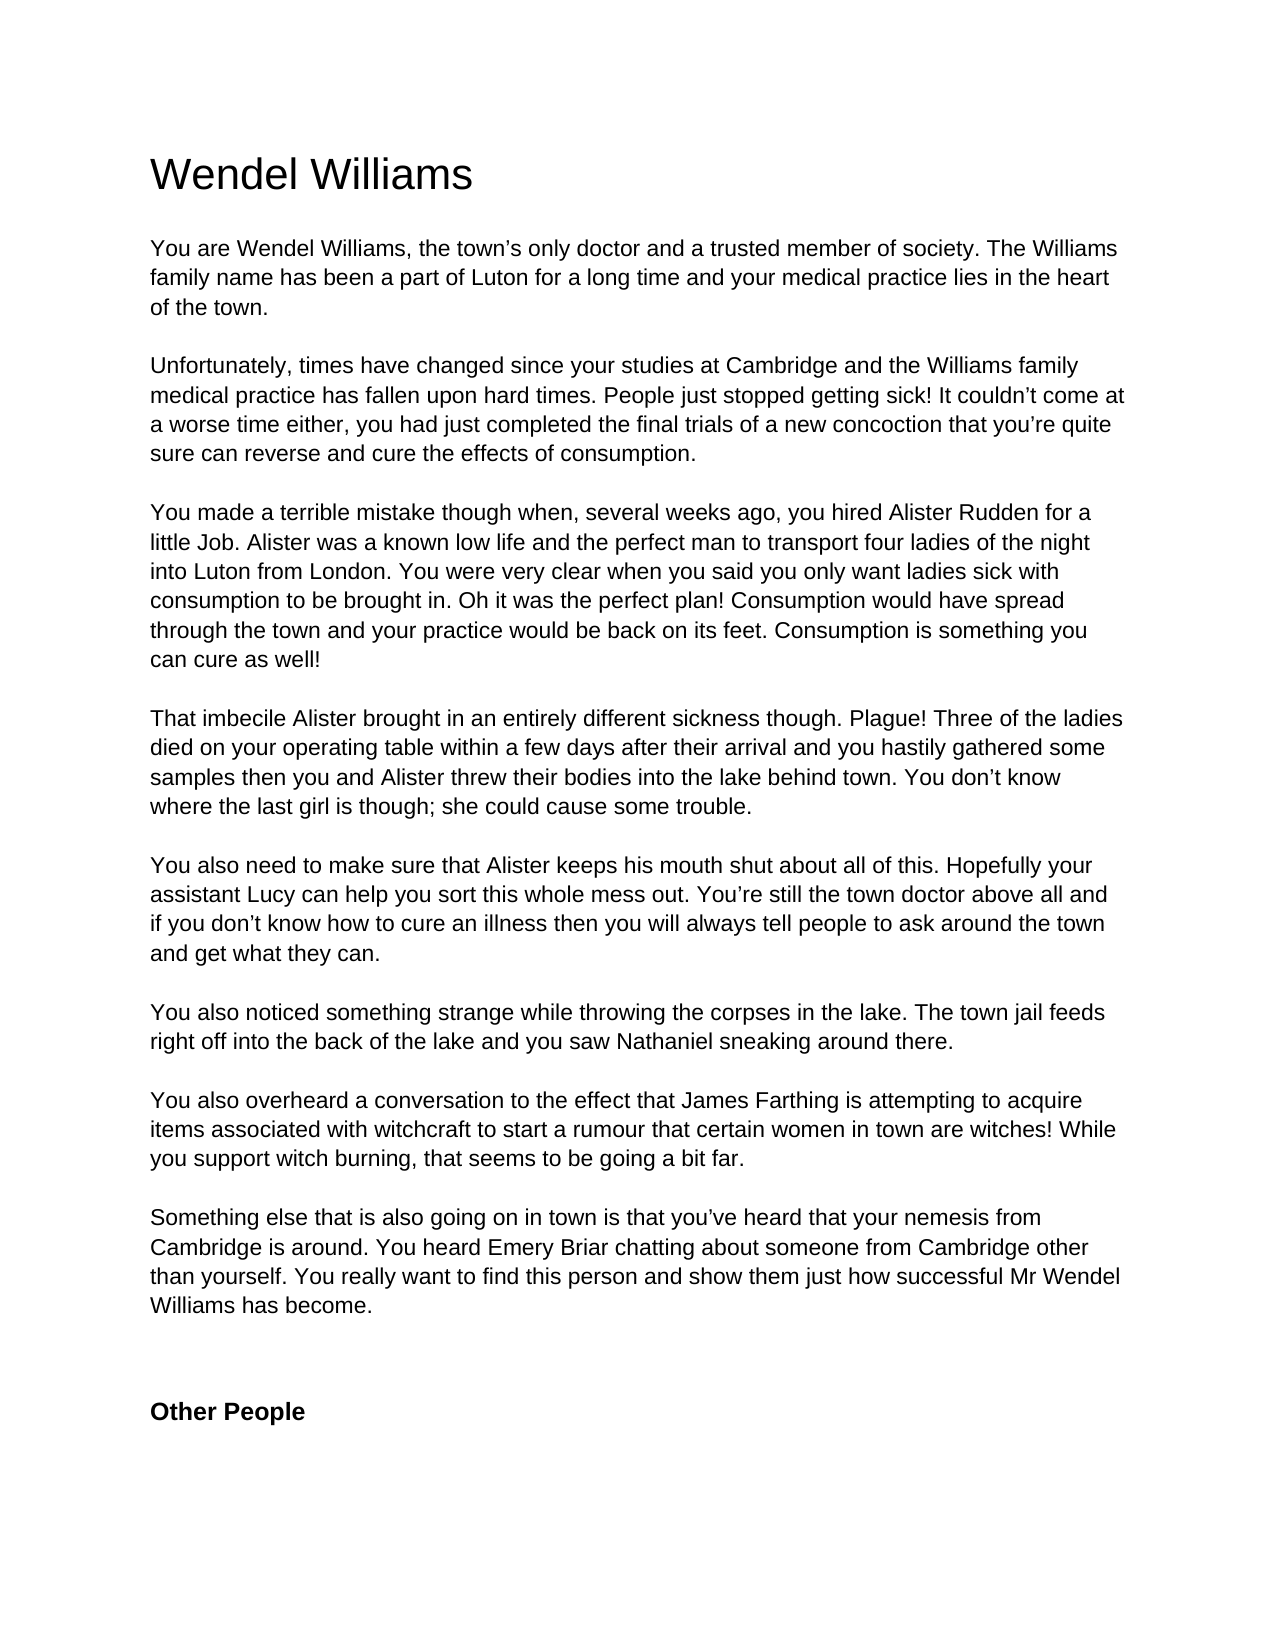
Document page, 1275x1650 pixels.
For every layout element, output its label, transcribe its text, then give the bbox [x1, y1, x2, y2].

text You are Wendel Williams, the town’s only doctor and a trusted member of society. The Williams family name has been a part of Luton for a long time and your medical practice lies in the heart of the town. [150, 236, 1125, 320]
title Wendel Williams [150, 150, 1125, 199]
text You also noticed something strange while throwing the corpses in the lake. The town jail feeds right off into the back of the lake and you saw Nathaniel sneaking around there. [150, 999, 1125, 1054]
text You also overheard a conversation to the effect that James Farthing is attempting to acquire items associated with witchcraft to start a rumour that certain women in town are witches! While you support witch burning, that seems to be going a bit far. [150, 1087, 1125, 1172]
text You made a terrible mistake though when, several weeks ago, you hired Alister Rudden for a little Job. Alister was a known low life and the perfect man to transport four ladies of the night into Luton from London. You were very clear when you said you only want ladies sick with consumption to be brought in. Oh it was the perfect plan! Consumption would have spread through the town and your practice would be back on its feet. Consumption is something you can cure as well! [150, 500, 1125, 672]
subtitle Other People [150, 1398, 1125, 1426]
text Unfortunately, times have changed since your studies at Cambridge and the Williams family medical practice has fallen upon hard times. People just stopped getting sick! It couldn’t come at a worse time either, you had just completed the final trials of a new concoction that you’re quite sure can reverse and cure the effects of consumption. [150, 353, 1125, 467]
text That imbecile Alister brought in an entirely different sickness though. Plague! Three of the ladies died on your operating table within a few days after their arrival and you hastily gathered some samples then you and Alister threw their bodies into the lake behind town. You don’t know where the last girl is though; she could cause some trouble. [150, 706, 1125, 819]
text You also need to make sure that Alister keeps his mouth shut about all of this. Hopefully your assistant Lucy can help you sort this whole mess out. You’re still the town doctor above all and if you don’t know how to cure an illness then you will always tell people to ask around the town and get what they can. [150, 852, 1125, 966]
text Something else that is also going on in town is that you’ve heard that your nemesis from Cambridge is around. You heard Emery Briar chatting about someone from Cambridge other than yourself. You really want to find this person and show them just how successful Mr Wendel Williams has become. [150, 1205, 1125, 1319]
